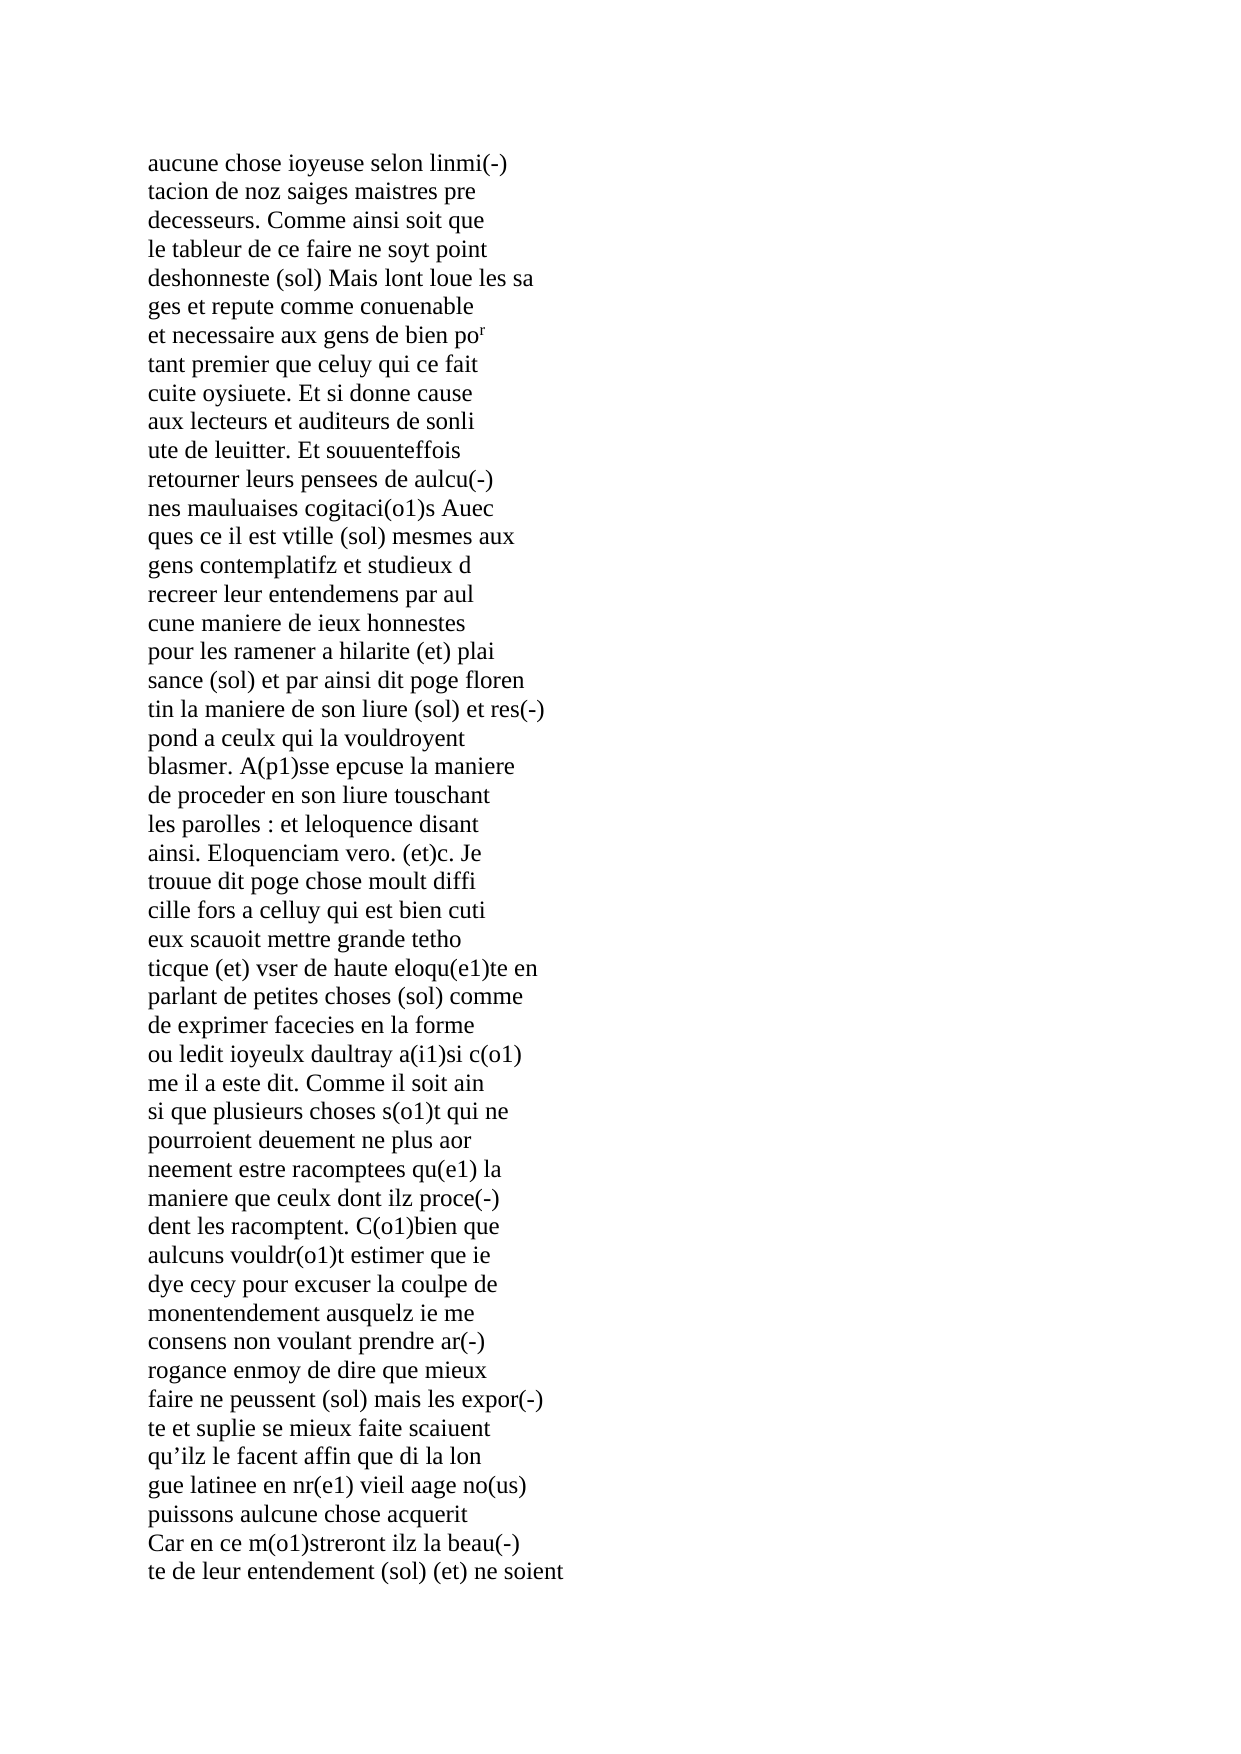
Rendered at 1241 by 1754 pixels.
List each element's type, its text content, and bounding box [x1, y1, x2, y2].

text aucune chose ioyeuse selon linmi(-) tacion de noz saiges maistres pre decesseurs. Comme ainsi soit que le tableur de ce faire ne soyt point deshonneste (sol) Mais lont loue les sa ges et repute comme conuenable et necessaire aux gens de bien por tant premier que celuy qui ce fait cuite oysiuete. Et si donne cause aux lecteurs et auditeurs de sonli ute de leuitter. Et souuenteffois retourner leurs pensees de aulcu(-) nes mauluaises cogitaci(o1)s Auec ques ce il est vtille (sol) mesmes aux gens contemplatifz et studieux d recreer leur entendemens par aul cune maniere de ieux honnestes pour les ramener a hilarite (et) plai sance (sol) et par ainsi dit poge floren tin la maniere de son liure (sol) et res(-) pond a ceulx qui la vouldroyent blasmer. A(p1)sse epcuse la maniere de proceder en son liure touschant les parolles : et leloquence disant ainsi. Eloquenciam vero. (et)c. Je trouue dit poge chose moult diffi cille fors a celluy qui est bien cuti eux scauoit mettre grande tetho ticque (et) vser de haute eloqu(e1)te en parlant de petites choses (sol) comme de exprimer facecies en la forme ou ledit ioyeulx daultray a(i1)si c(o1) me il a este dit. Comme il soit ain si que plusieurs choses s(o1)t qui ne pourroient deuement ne plus aor neement estre racomptees qu(e1) la maniere que ceulx dont ilz proce(-) dent les racomptent. C(o1)bien que aulcuns vouldr(o1)t estimer que ie dye cecy pour excuser la coulpe de monentendement ausquelz ie me consens non voulant prendre ar(-) rogance enmoy de dire que mieux faire ne peussent (sol) mais les expor(-) te et suplie se mieux faite scaiuent qu’ilz le facent affin que di la lon gue latinee en nr(e1) vieil aage no(us) puissons aulcune chose acquerit Car en ce m(o1)streront ilz la beau(-) te de leur entendement (sol) (et) ne soient [148, 148, 1093, 1585]
